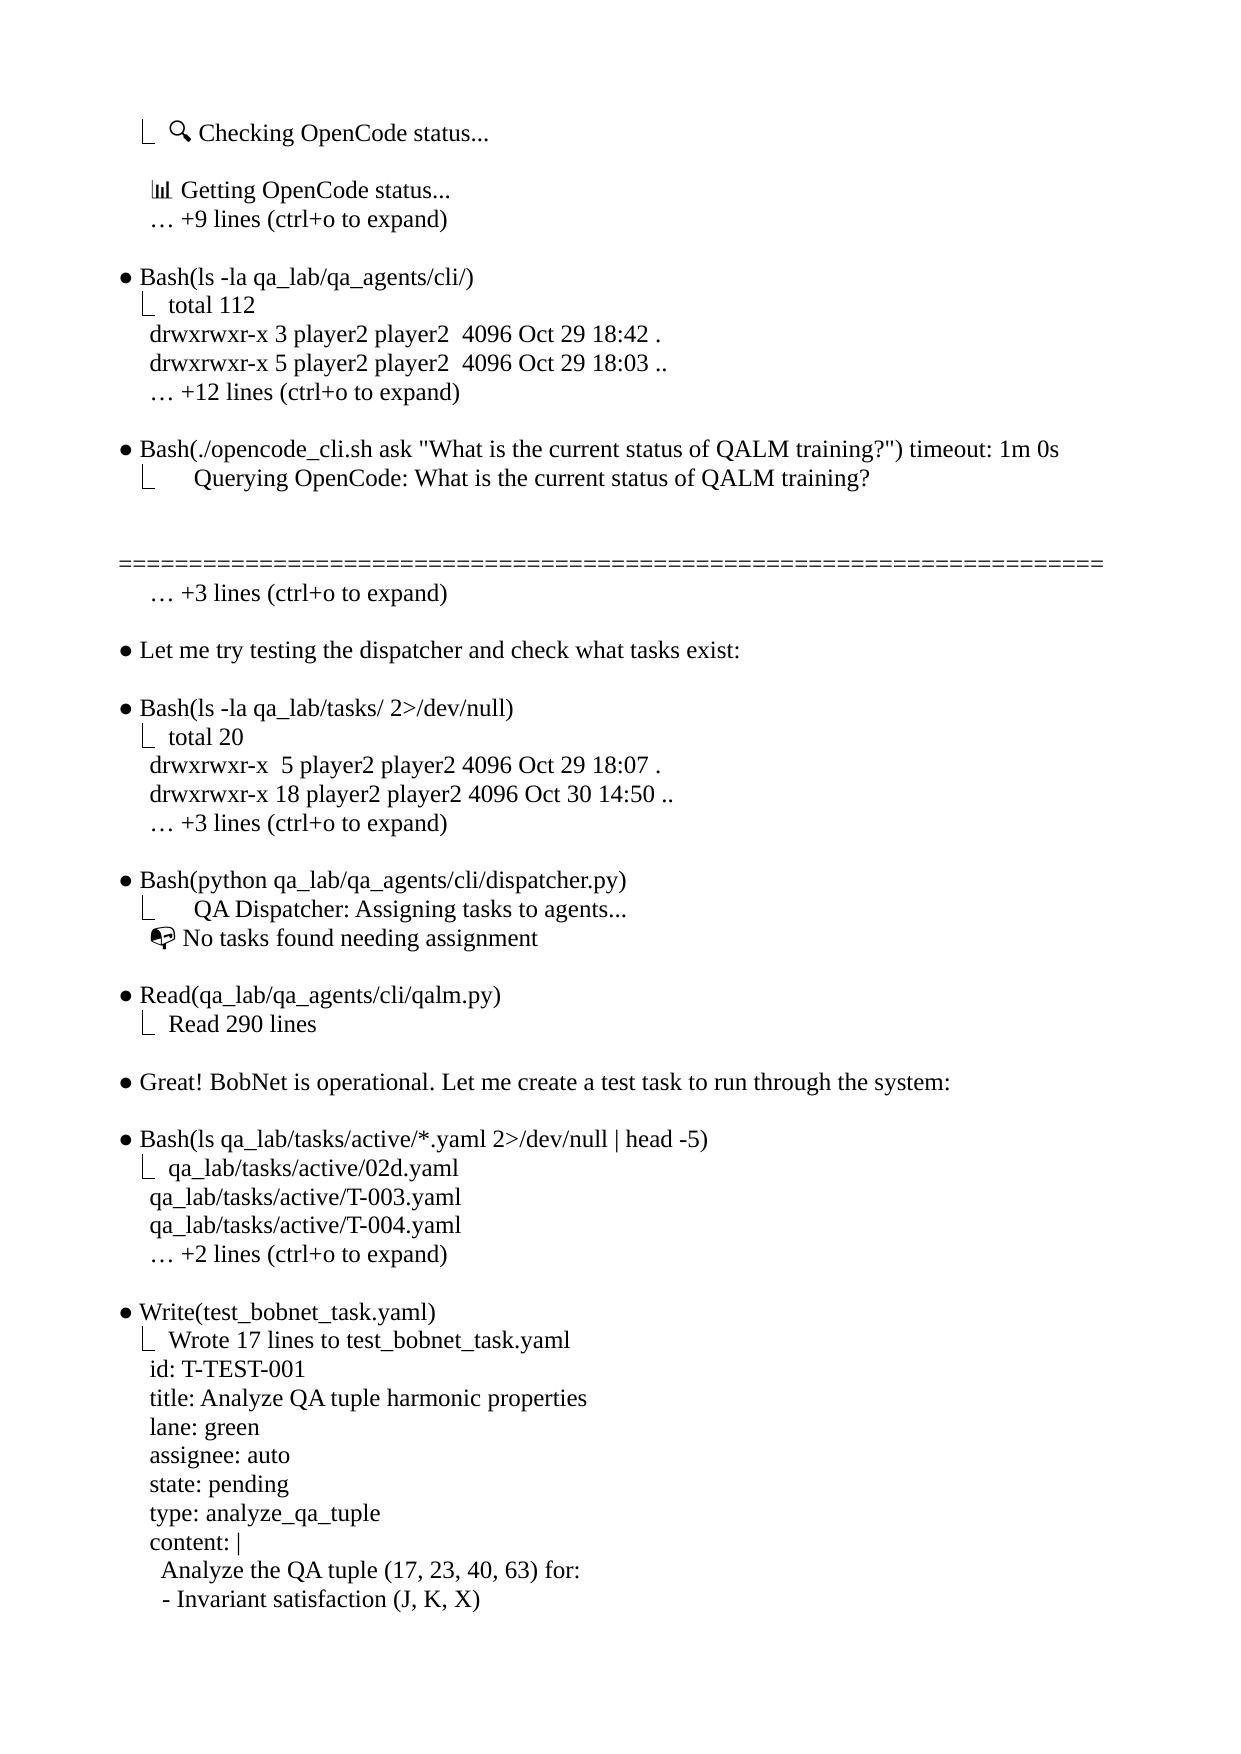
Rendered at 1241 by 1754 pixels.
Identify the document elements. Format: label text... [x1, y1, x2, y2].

text qa_lab/tasks/active/T-003.yaml [118, 1182, 1122, 1211]
text - Invariant satisfaction (J, K, X) [118, 1584, 1122, 1613]
text state: pending [118, 1469, 1122, 1498]
text ● Great! BobNet is operational. Let me create a test task to run through the system: [118, 1067, 1122, 1096]
text ⎿ qa_lab/tasks/active/02d.yaml [118, 1153, 1122, 1182]
text ⎿ total 20 [118, 722, 1122, 751]
text ● Bash(ls qa_lab/tasks/active/*.yaml 2>/dev/null | head -5) [118, 1124, 1122, 1153]
text ● Bash(python qa_lab/qa_agents/cli/dispatcher.py) [118, 866, 1122, 894]
text … +2 lines (ctrl+o to expand) [118, 1239, 1122, 1268]
text ● Bash(ls -la qa_lab/tasks/ 2>/dev/null) [118, 693, 1122, 722]
text ====================================================================== [118, 521, 1122, 578]
text title: Analyze QA tuple harmonic properties [118, 1383, 1122, 1412]
text content: | [118, 1527, 1122, 1556]
text ⎿ Wrote 17 lines to test_bobnet_task.yaml [118, 1326, 1122, 1354]
text … +3 lines (ctrl+o to expand) [118, 578, 1122, 607]
text ● Write(test_bobnet_task.yaml) [118, 1297, 1122, 1326]
text drwxrwxr-x 18 player2 player2 4096 Oct 30 14:50 .. [118, 779, 1122, 808]
text drwxrwxr-x 5 player2 player2 4096 Oct 29 18:03 .. [118, 348, 1122, 377]
text Analyze the QA tuple (17, 23, 40, 63) for: [118, 1556, 1122, 1584]
text … +12 lines (ctrl+o to expand) [118, 377, 1122, 406]
text id: T-TEST-001 [118, 1354, 1122, 1383]
text ● Bash(ls -la qa_lab/qa_agents/cli/) [118, 262, 1122, 291]
text qa_lab/tasks/active/T-004.yaml [118, 1211, 1122, 1239]
text type: analyze_qa_tuple [118, 1498, 1122, 1527]
text 📊 Getting OpenCode status... [118, 176, 1122, 204]
text ⎿ Read 290 lines [118, 1009, 1122, 1038]
text … +9 lines (ctrl+o to expand) [118, 204, 1122, 233]
text ● Read(qa_lab/qa_agents/cli/qalm.py) [118, 981, 1122, 1009]
text ● Let me try testing the dispatcher and check what tasks exist: [118, 636, 1122, 664]
text ⎿ 🔍 Checking OpenCode status... [118, 118, 1122, 147]
text ● Bash(./opencode_cli.sh ask "What is the current status of QALM training?") timeout: 1m 0s [118, 434, 1122, 463]
text drwxrwxr-x 5 player2 player2 4096 Oct 29 18:07 . [118, 751, 1122, 779]
text lane: green [118, 1412, 1122, 1441]
text ⎿ 🤖 Querying OpenCode: What is the current status of QALM training? [118, 463, 1122, 492]
text drwxrwxr-x 3 player2 player2 4096 Oct 29 18:42 . [118, 319, 1122, 348]
text ⎿ 🚀 QA Dispatcher: Assigning tasks to agents... [118, 894, 1122, 923]
text assignee: auto [118, 1441, 1122, 1469]
text 📭 No tasks found needing assignment [118, 923, 1122, 952]
text … +3 lines (ctrl+o to expand) [118, 808, 1122, 837]
text ⎿ total 112 [118, 291, 1122, 319]
